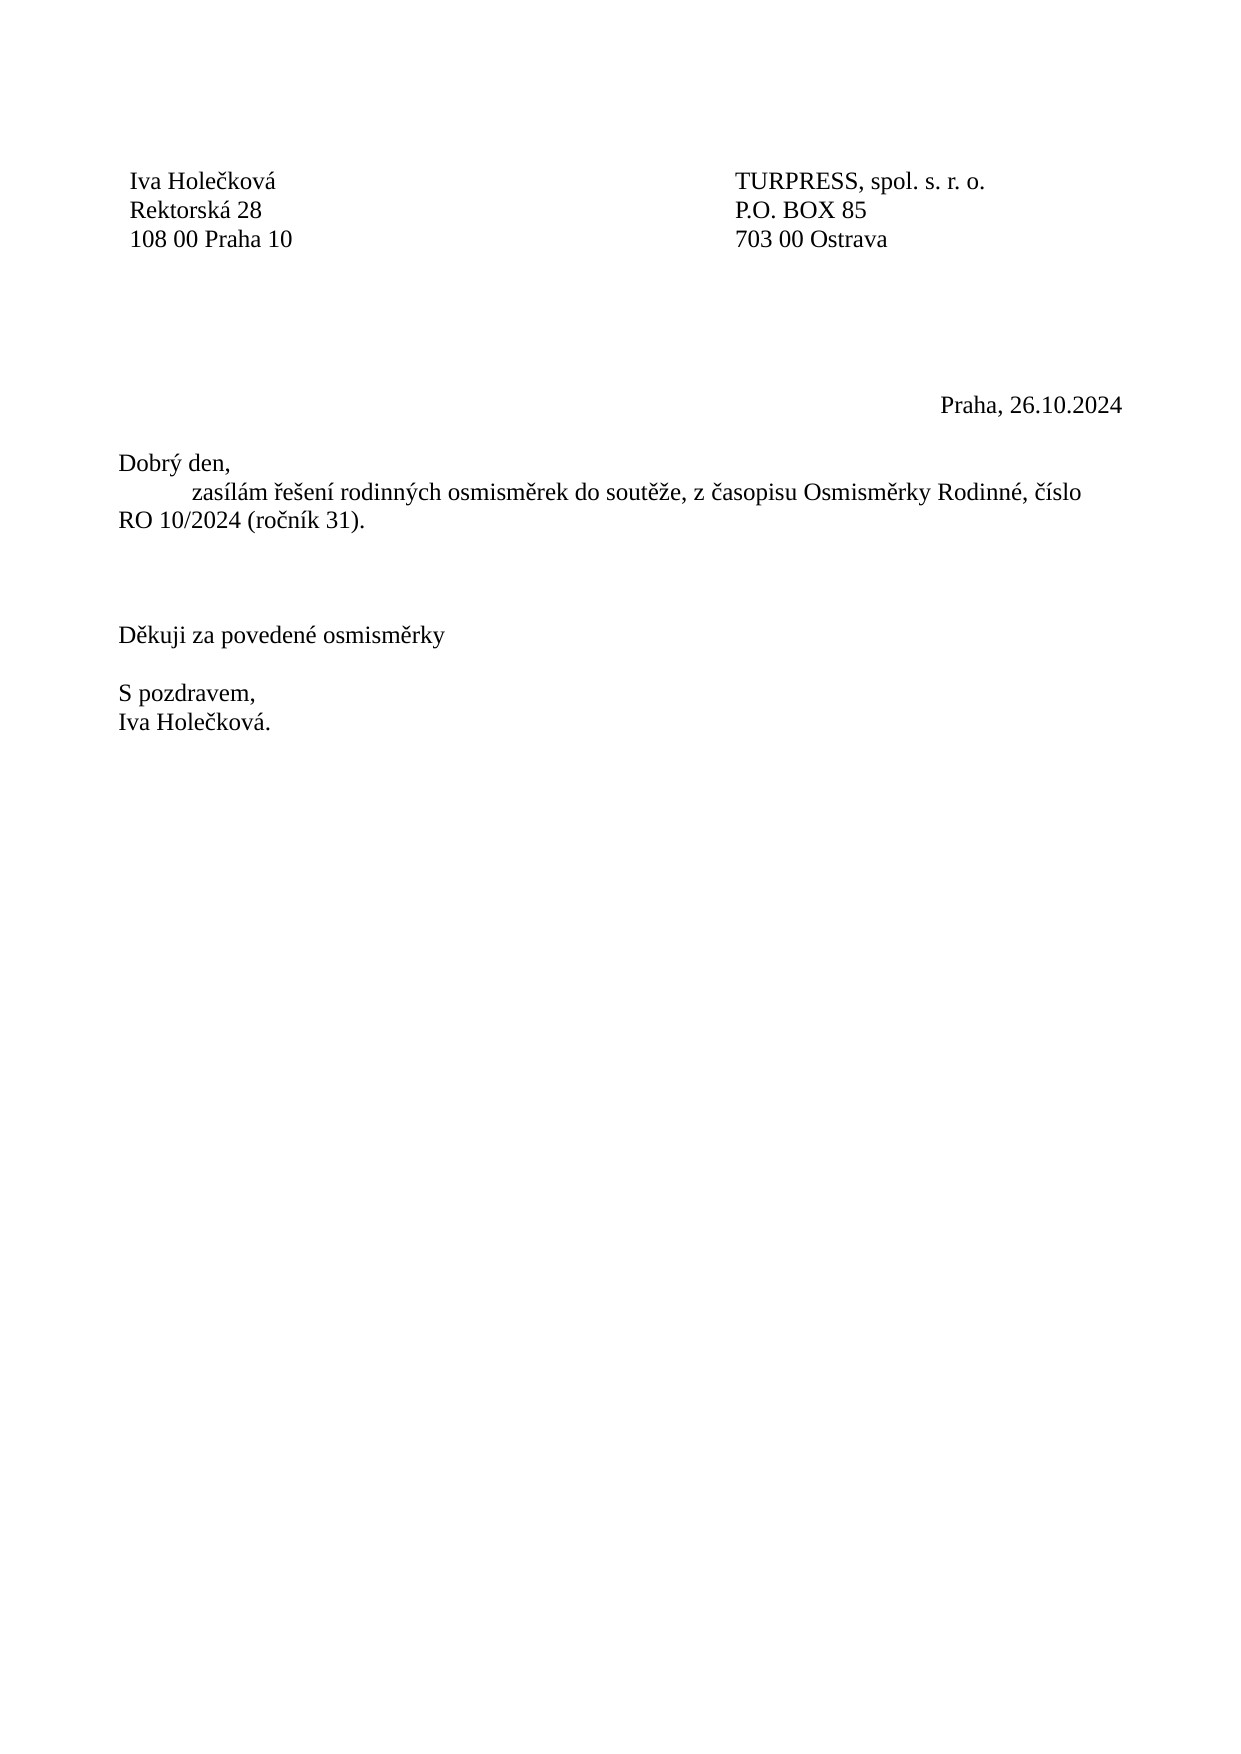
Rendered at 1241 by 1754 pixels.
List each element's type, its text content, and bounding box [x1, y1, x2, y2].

text Praha, 26.10.2024 [118, 391, 1122, 419]
text Dobrý den, [118, 448, 1122, 477]
text Iva Holečková. [118, 707, 1122, 736]
table_header [561, 166, 723, 333]
table_header Iva Holečková Rektorská 28 108 00 Praha 10 [118, 166, 561, 333]
text S pozdravem, [118, 678, 1122, 707]
table_header TURPRESS, spol. s. r. o. P.O. BOX 85 703 00 Ostrava [724, 166, 1016, 333]
text zasílám řešení rodinných osmisměrek do soutěže, z časopisu Osmisměrky Rodinné, číslo RO 10/2024 (ročník 31). [118, 477, 1122, 534]
text Děkuji za povedené osmisměrky [118, 621, 1122, 649]
